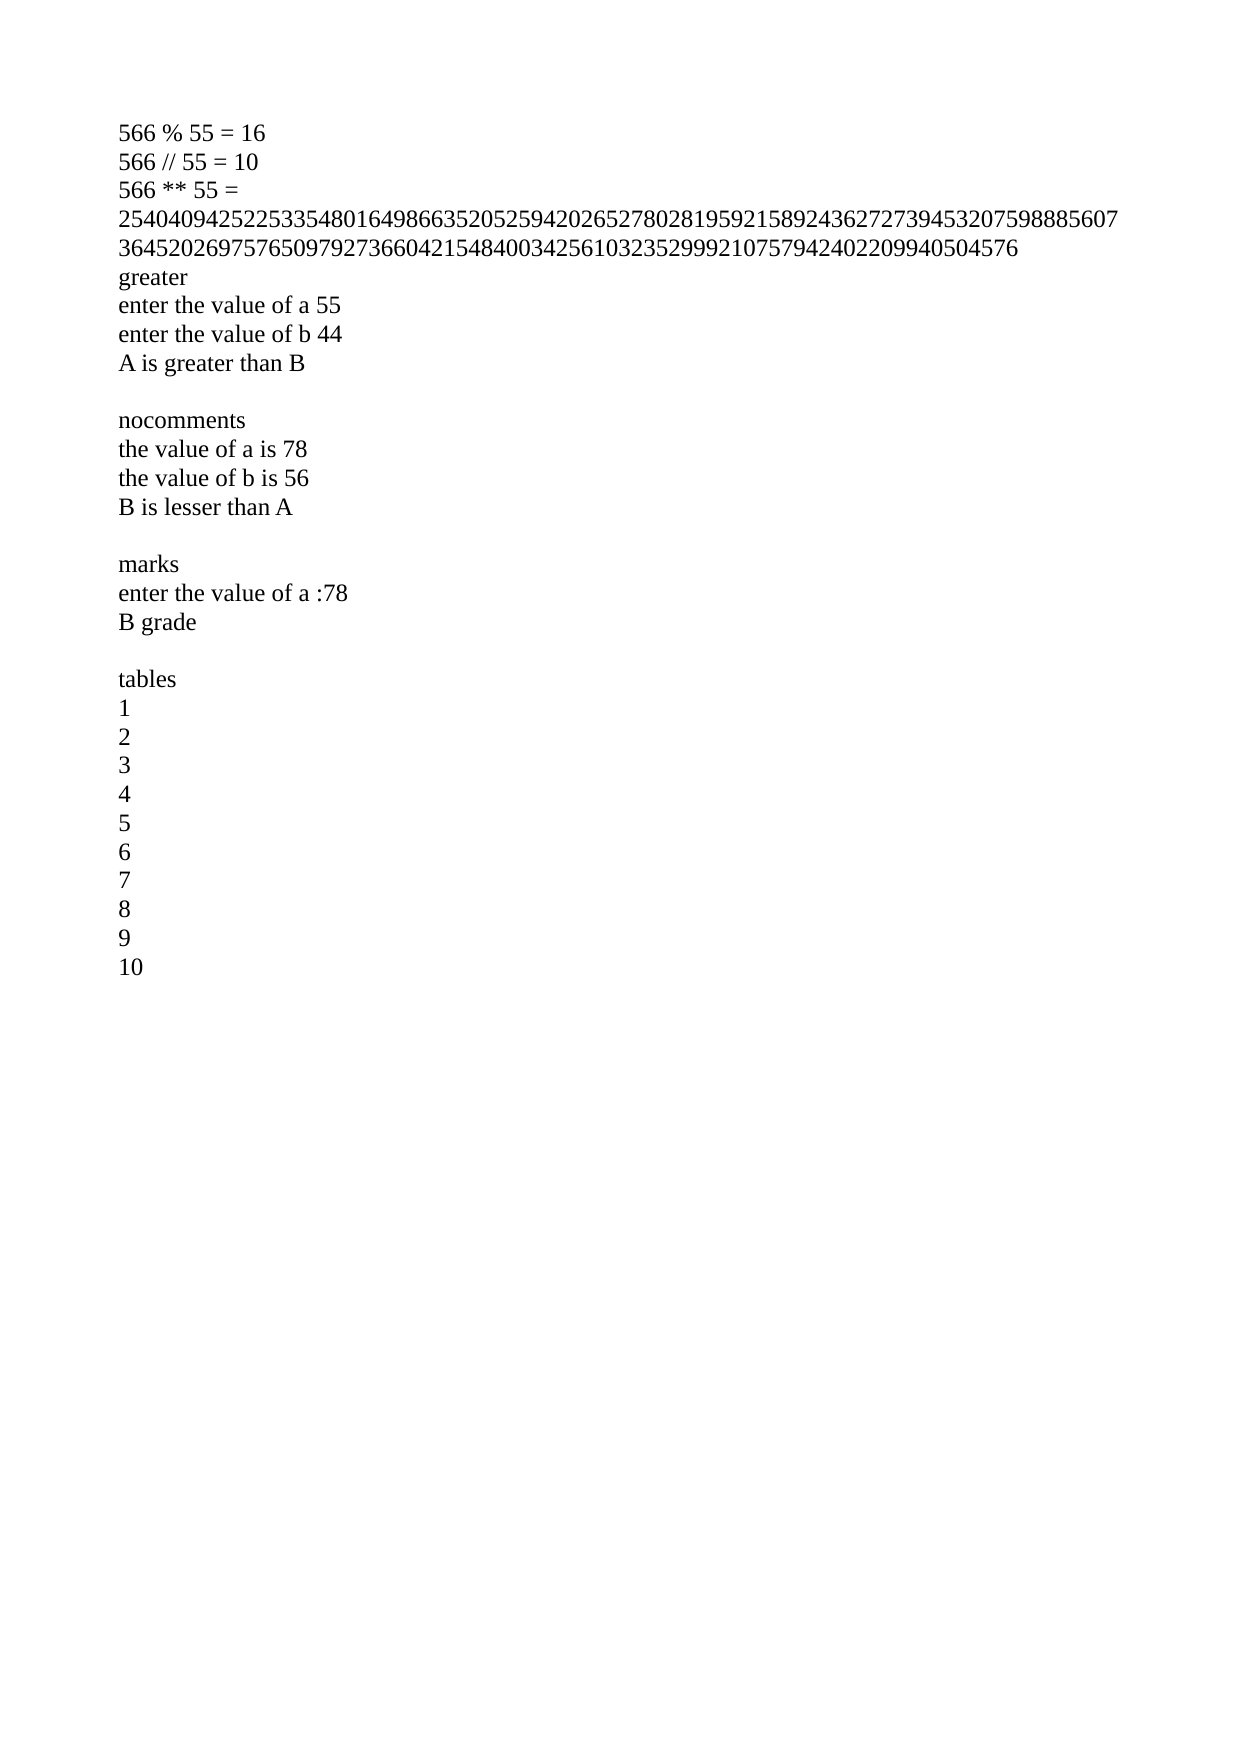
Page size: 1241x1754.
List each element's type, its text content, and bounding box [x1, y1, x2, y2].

text 2 [118, 722, 1122, 751]
text 9 [118, 923, 1122, 952]
text 10 [118, 952, 1122, 981]
text 566 // 55 = 10 [118, 147, 1122, 176]
text enter the value of b 44 [118, 319, 1122, 348]
text 566 ** 55 = 25404094252253354801649866352052594202652780281959215892436272739453207598885607364520269757650979273660421548400342561032352999210757942402209940504576 [118, 176, 1122, 262]
text 8 [118, 894, 1122, 923]
text the value of b is 56 [118, 463, 1122, 492]
text B grade [118, 607, 1122, 636]
text tables [118, 664, 1122, 693]
text marks [118, 549, 1122, 578]
text A is greater than B [118, 348, 1122, 377]
text B is lesser than A [118, 492, 1122, 521]
text 3 [118, 751, 1122, 779]
text the value of a is 78 [118, 434, 1122, 463]
text enter the value of a :78 [118, 578, 1122, 607]
text greater [118, 262, 1122, 291]
text enter the value of a 55 [118, 291, 1122, 319]
text 5 [118, 808, 1122, 837]
text 4 [118, 779, 1122, 808]
text 7 [118, 866, 1122, 894]
text 1 [118, 693, 1122, 722]
text 566 % 55 = 16 [118, 118, 1122, 147]
text 6 [118, 837, 1122, 866]
text nocomments [118, 406, 1122, 434]
